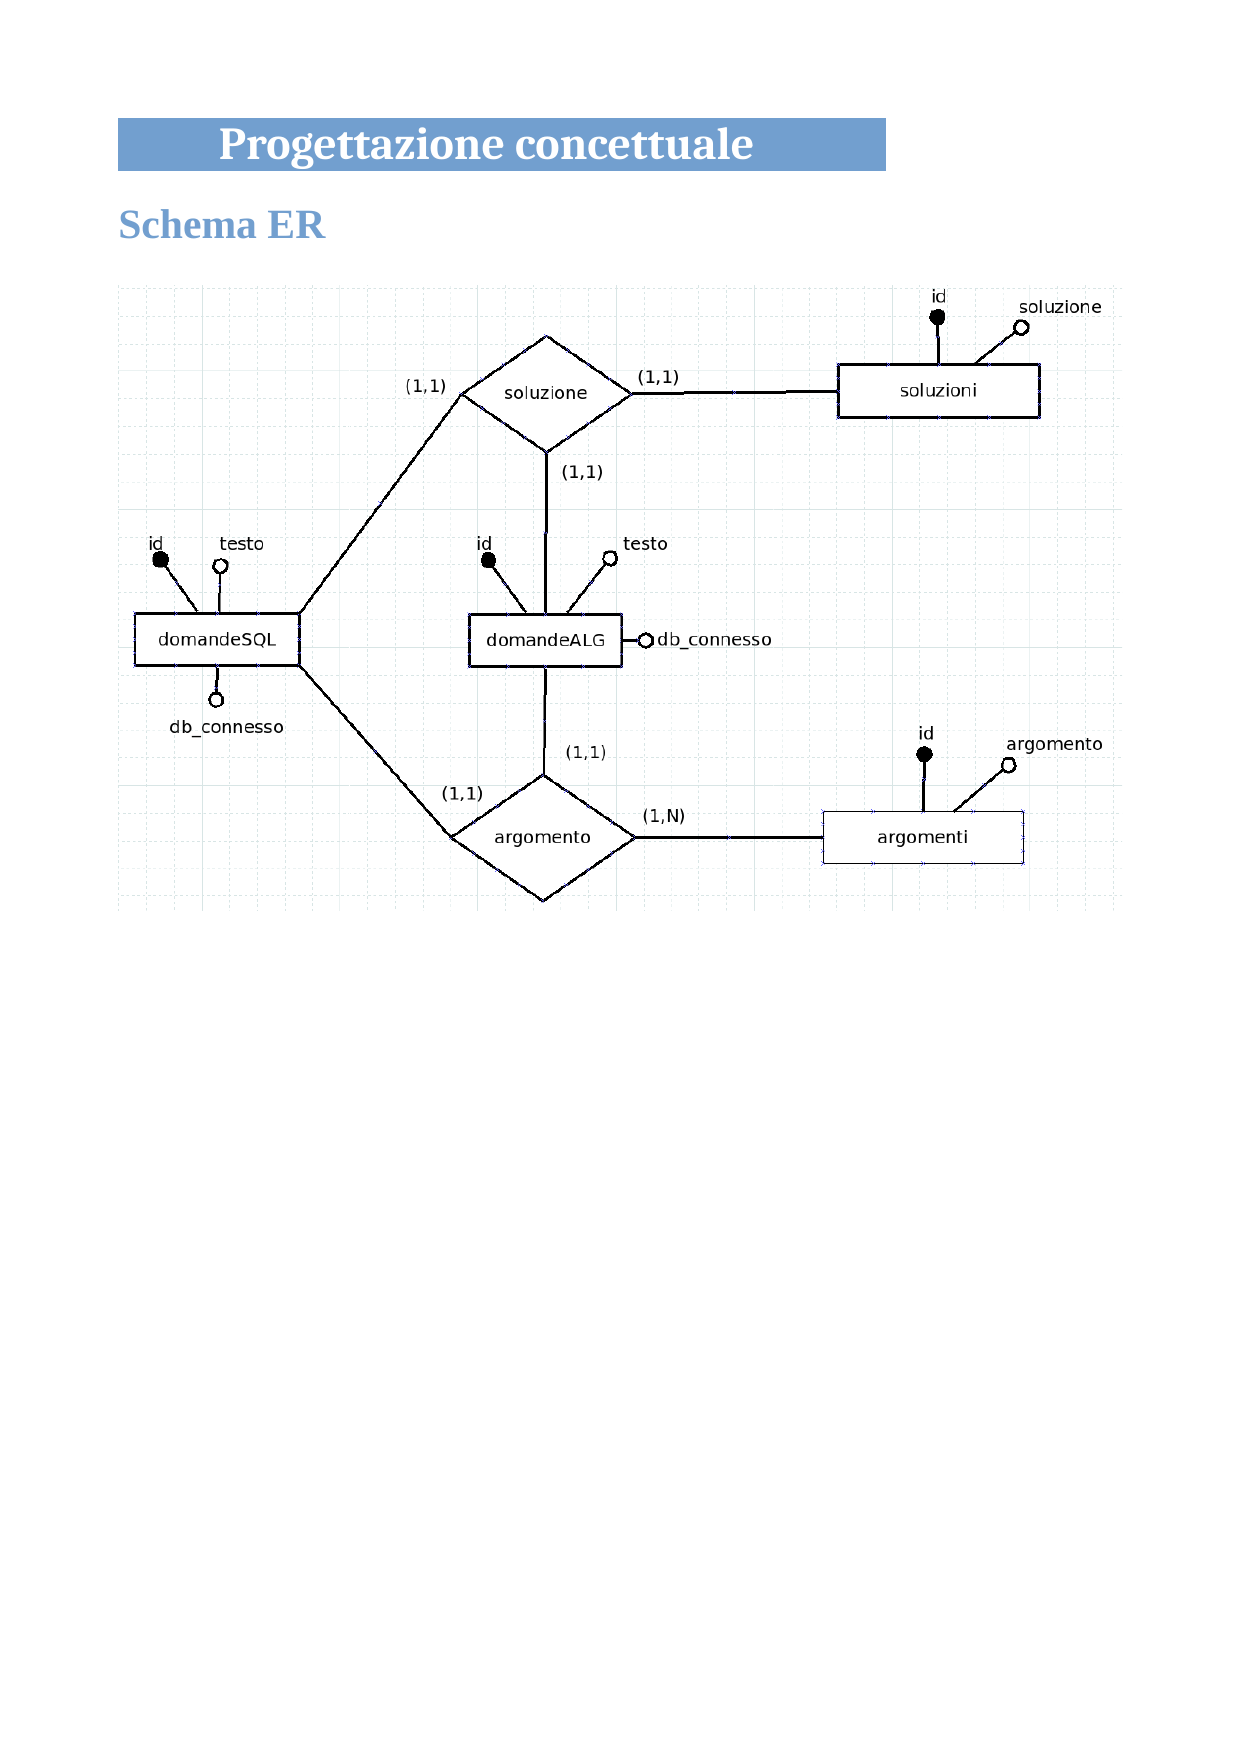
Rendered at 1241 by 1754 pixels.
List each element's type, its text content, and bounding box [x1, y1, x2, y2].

text Progettazione concettuale [118, 118, 1122, 171]
text Schema ER [118, 199, 1122, 247]
picture [118, 285, 1123, 911]
